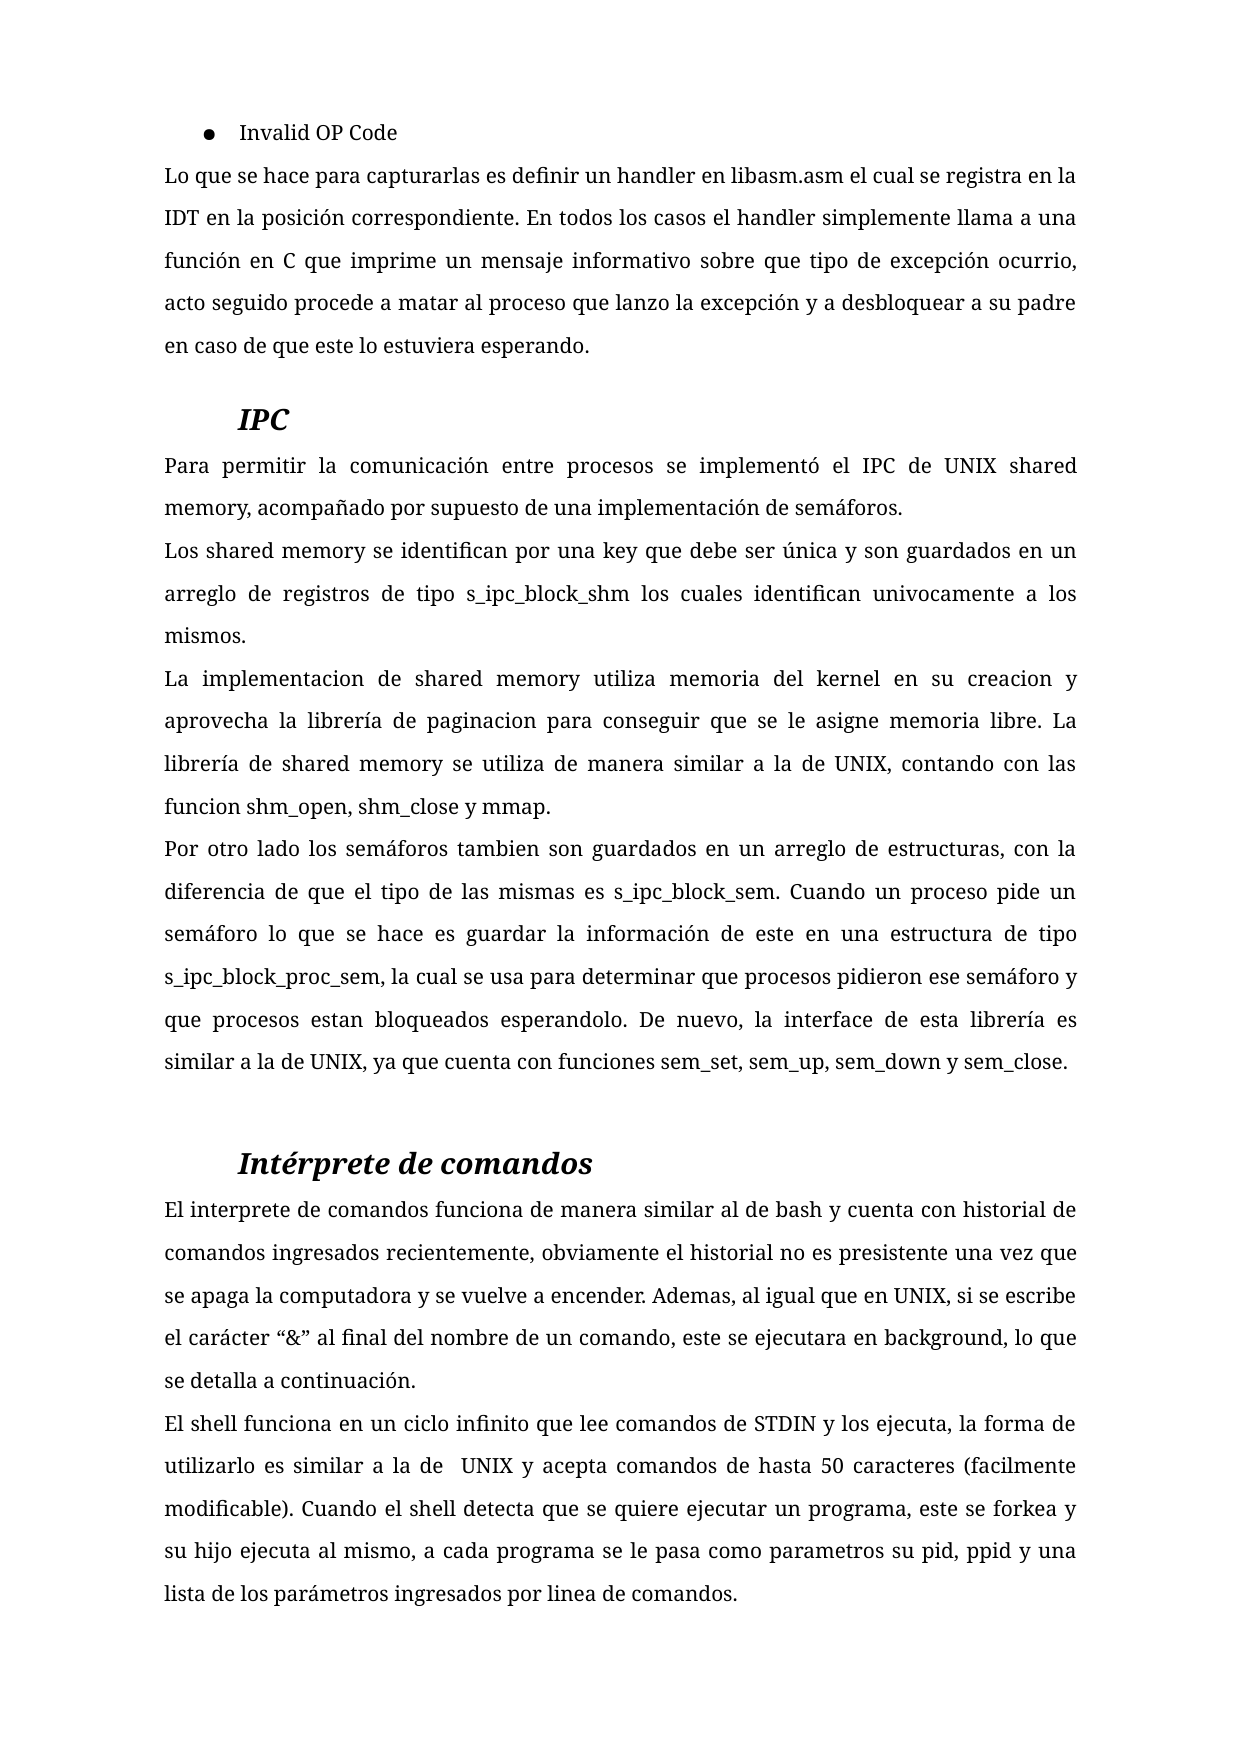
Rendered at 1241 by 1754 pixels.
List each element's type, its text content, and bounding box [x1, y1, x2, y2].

text Para permitir la comunicación entre procesos se implementó el IPC de UNIX shared memory, acompañado por supuesto de una implementación de semáforos. [164, 451, 1078, 522]
subtitle Intérprete de comandos [238, 1143, 1078, 1183]
text Por otro lado los semáforos tambien son guardados en un arreglo de estructuras, con la diferencia de que el tipo de las mismas es s_ipc_block_sem. Cuando un proceso pide un semáforo lo que se hace es guardar la información de este en una estructura de tipo s_ipc_block_proc_sem, la cual se usa para determinar que procesos pidieron ese semáforo y que procesos estan bloqueados esperandolo. De nuevo, la interface de esta librería es similar a la de UNIX, ya que cuenta con funciones sem_set, sem_up, sem_down y sem_close. [164, 834, 1078, 1076]
text Lo que se hace para capturarlas es definir un handler en libasm.asm el cual se registra en la IDT en la posición correspondiente. En todos los casos el handler simplemente llama a una función en C que imprime un mensaje informativo sobre que tipo de excepción ocurrio, acto seguido procede a matar al proceso que lanzo la excepción y a desbloquear a su padre en caso de que este lo estuviera esperando. [164, 161, 1078, 359]
text La implementacion de shared memory utiliza memoria del kernel en su creacion y aprovecha la librería de paginacion para conseguir que se le asigne memoria libre. La librería de shared memory se utiliza de manera similar a la de UNIX, contando con las funcion shm_open, shm_close y mmap. [164, 664, 1078, 820]
text El shell funciona en un ciclo infinito que lee comandos de STDIN y los ejecuta, la forma de utilizarlo es similar a la de UNIX y acepta comandos de hasta 50 caracteres (facilmente modificable). Cuando el shell detecta que se quiere ejecutar un programa, este se forkea y su hijo ejecuta al mismo, a cada programa se le pasa como parametros su pid, ppid y una lista de los parámetros ingresados por linea de comandos. [164, 1409, 1078, 1607]
list Invalid OP Code [202, 118, 1078, 147]
subtitle IPC [238, 399, 1078, 438]
text Los shared memory se identifican por una key que debe ser única y son guardados en un arreglo de registros de tipo s_ipc_block_shm los cuales identifican univocamente a los mismos. [164, 536, 1078, 650]
text El interprete de comandos funciona de manera similar al de bash y cuenta con historial de comandos ingresados recientemente, obviamente el historial no es presistente una vez que se apaga la computadora y se vuelve a encender. Ademas, al igual que en UNIX, si se escribe el carácter “&” al final del nombre de un comando, este se ejecutara en background, lo que se detalla a continuación. [164, 1196, 1078, 1394]
